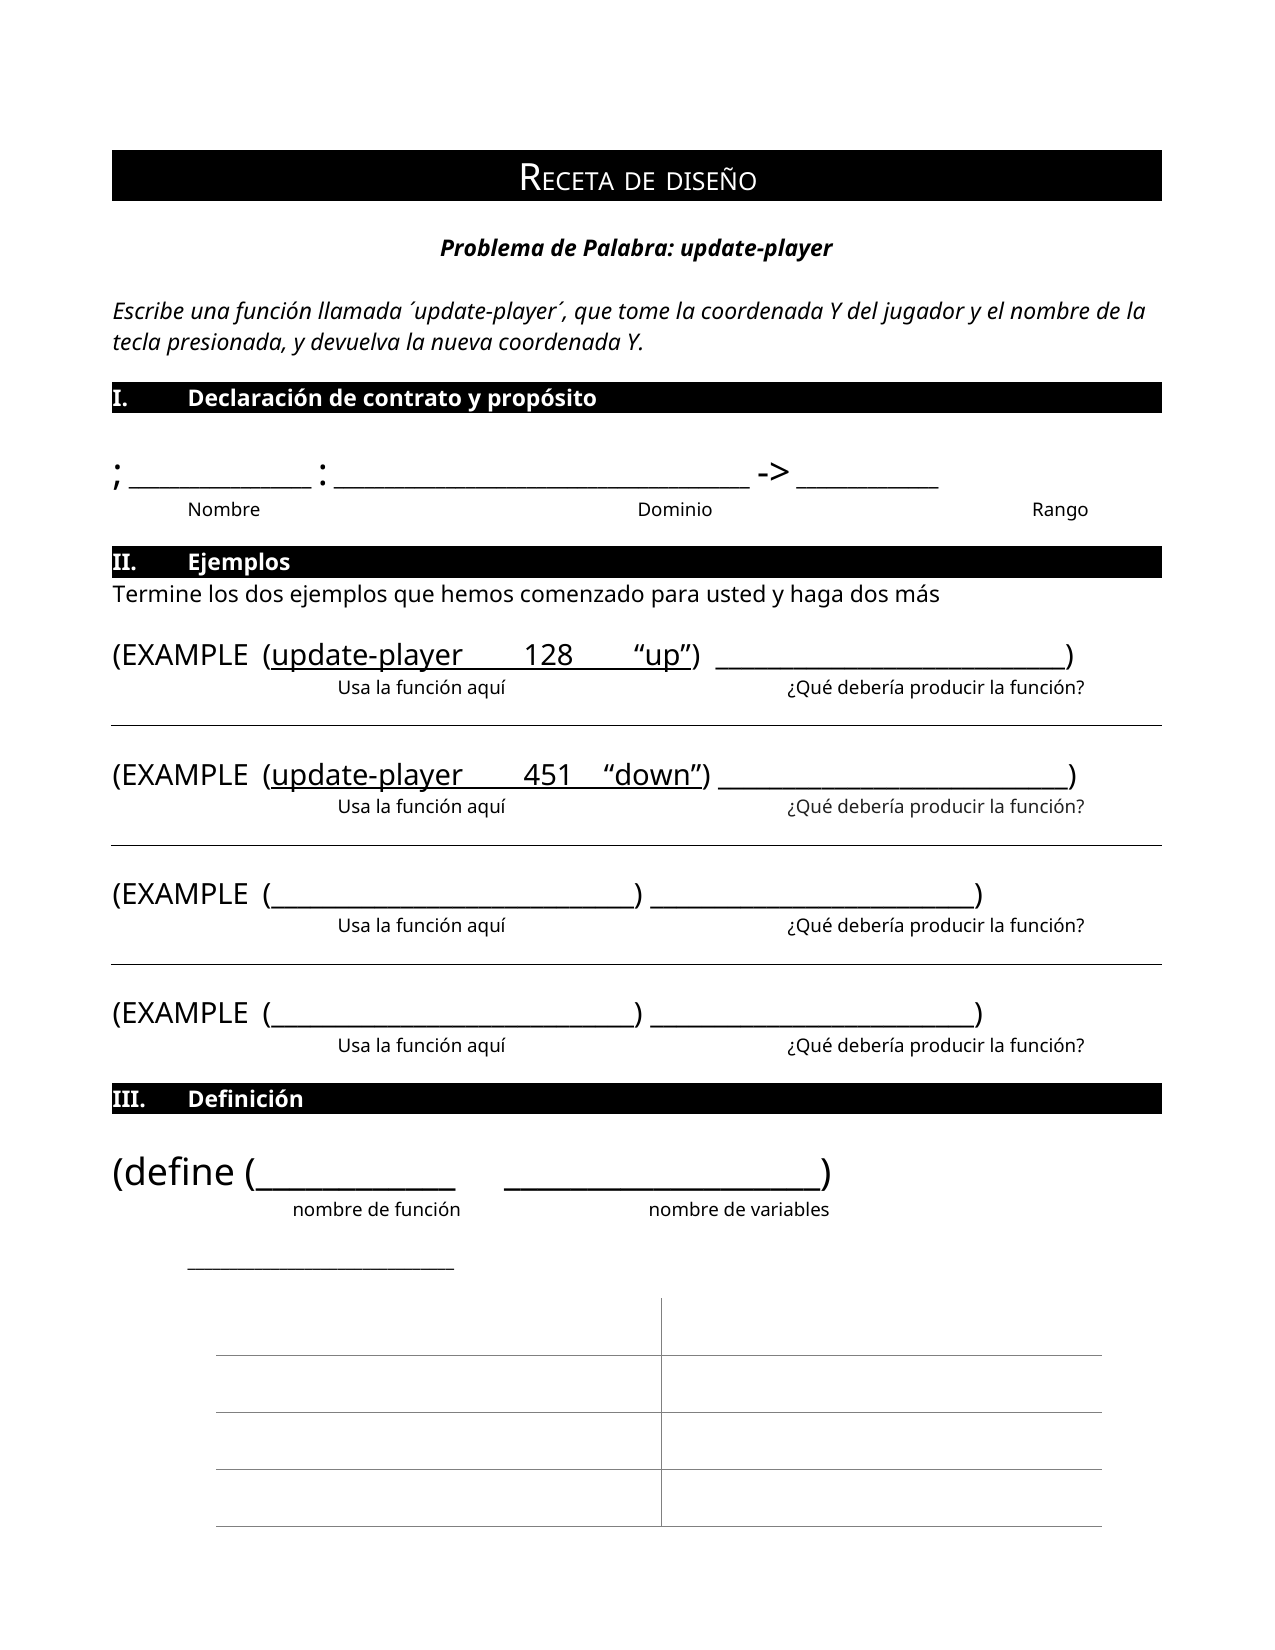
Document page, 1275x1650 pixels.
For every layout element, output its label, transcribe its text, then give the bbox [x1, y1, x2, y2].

text (define (____________ ___________________) [112, 1145, 1162, 1196]
text (EXAMPLE (____________________________) _________________________) [112, 873, 1162, 913]
table_header [662, 1298, 1102, 1355]
text Usa la función aquí ¿Qué debería producir la función? [112, 793, 1162, 819]
text Usa la función aquí ¿Qué debería producir la función? [112, 913, 1162, 938]
text (EXAMPLE (update-player 451 “down”) ___________________________) [112, 754, 1162, 793]
subtitle Definición [112, 1083, 1162, 1114]
text ________________________________ [112, 1247, 1162, 1273]
subtitle Declaración de contrato y propósito [112, 382, 1162, 413]
text Nombre Dominio Rango [112, 496, 1162, 521]
text nombre de función nombre de variables [112, 1196, 1162, 1222]
text (EXAMPLE (update-player 128 “up”) ___________________________) [112, 634, 1162, 674]
text Usa la función aquí ¿Qué debería producir la función? [112, 674, 1162, 699]
text Termine los dos ejemplos que hemos comenzado para usted y haga dos más [112, 578, 1162, 609]
table_cell [216, 1413, 661, 1469]
table_cell [662, 1413, 1102, 1469]
table_cell [662, 1356, 1102, 1412]
subtitle Receta de diseño [112, 150, 1162, 201]
subtitle Ejemplos [112, 546, 1162, 578]
text (EXAMPLE (____________________________) _________________________) [112, 992, 1162, 1032]
text ; __________________ : _________________________________________ -> ______________ [112, 445, 1162, 496]
table_cell [662, 1470, 1102, 1526]
text Escribe una función llamada ´update-player´, que tome la coordenada Y del jugador y el nombre de la tecla presionada, y devuelva la nueva coordenada Y. [112, 295, 1162, 357]
table_cell [216, 1470, 661, 1526]
table_cell [216, 1356, 661, 1412]
text Problema de Palabra: update-player [112, 232, 1162, 263]
text Usa la función aquí ¿Qué debería producir la función? [112, 1032, 1162, 1058]
table_header [216, 1298, 661, 1355]
